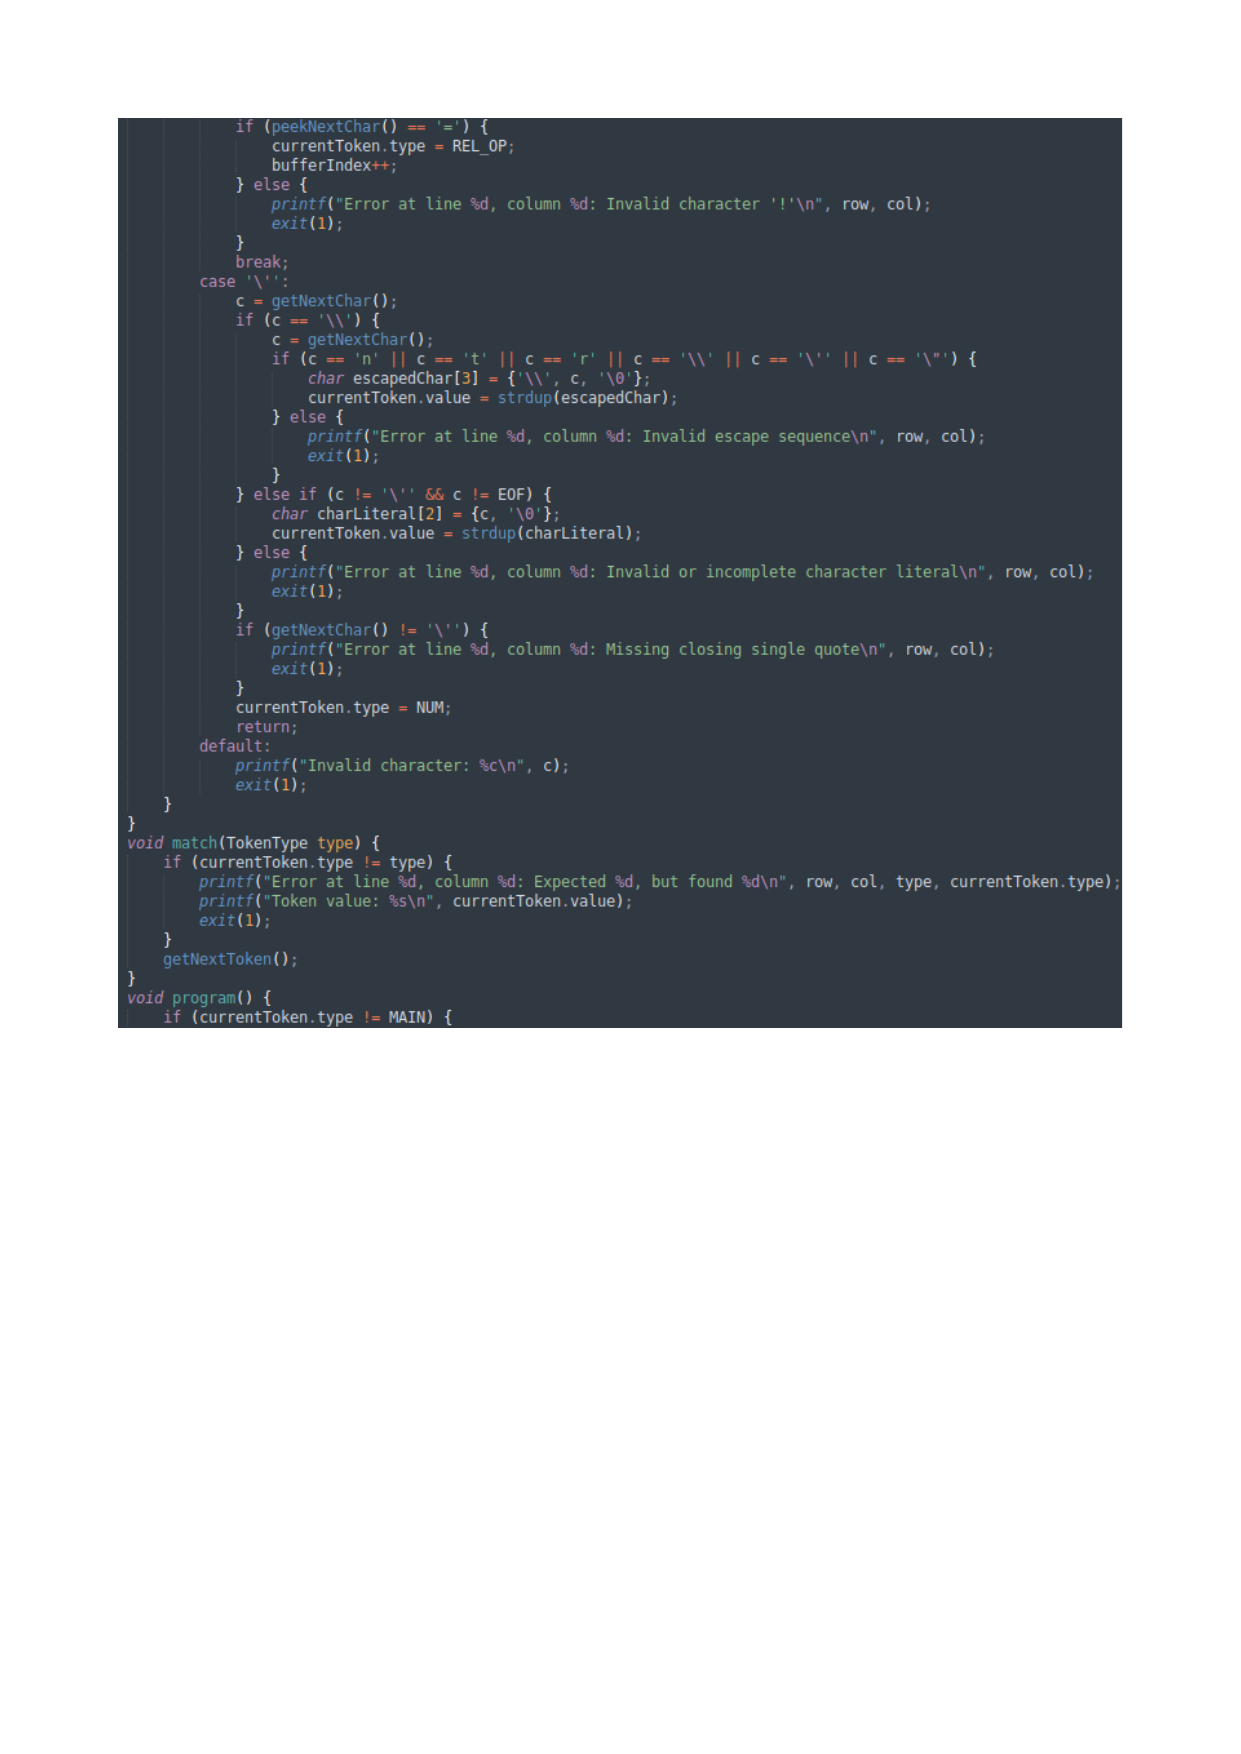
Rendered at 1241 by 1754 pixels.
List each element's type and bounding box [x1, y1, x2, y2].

picture [118, 118, 1123, 1028]
